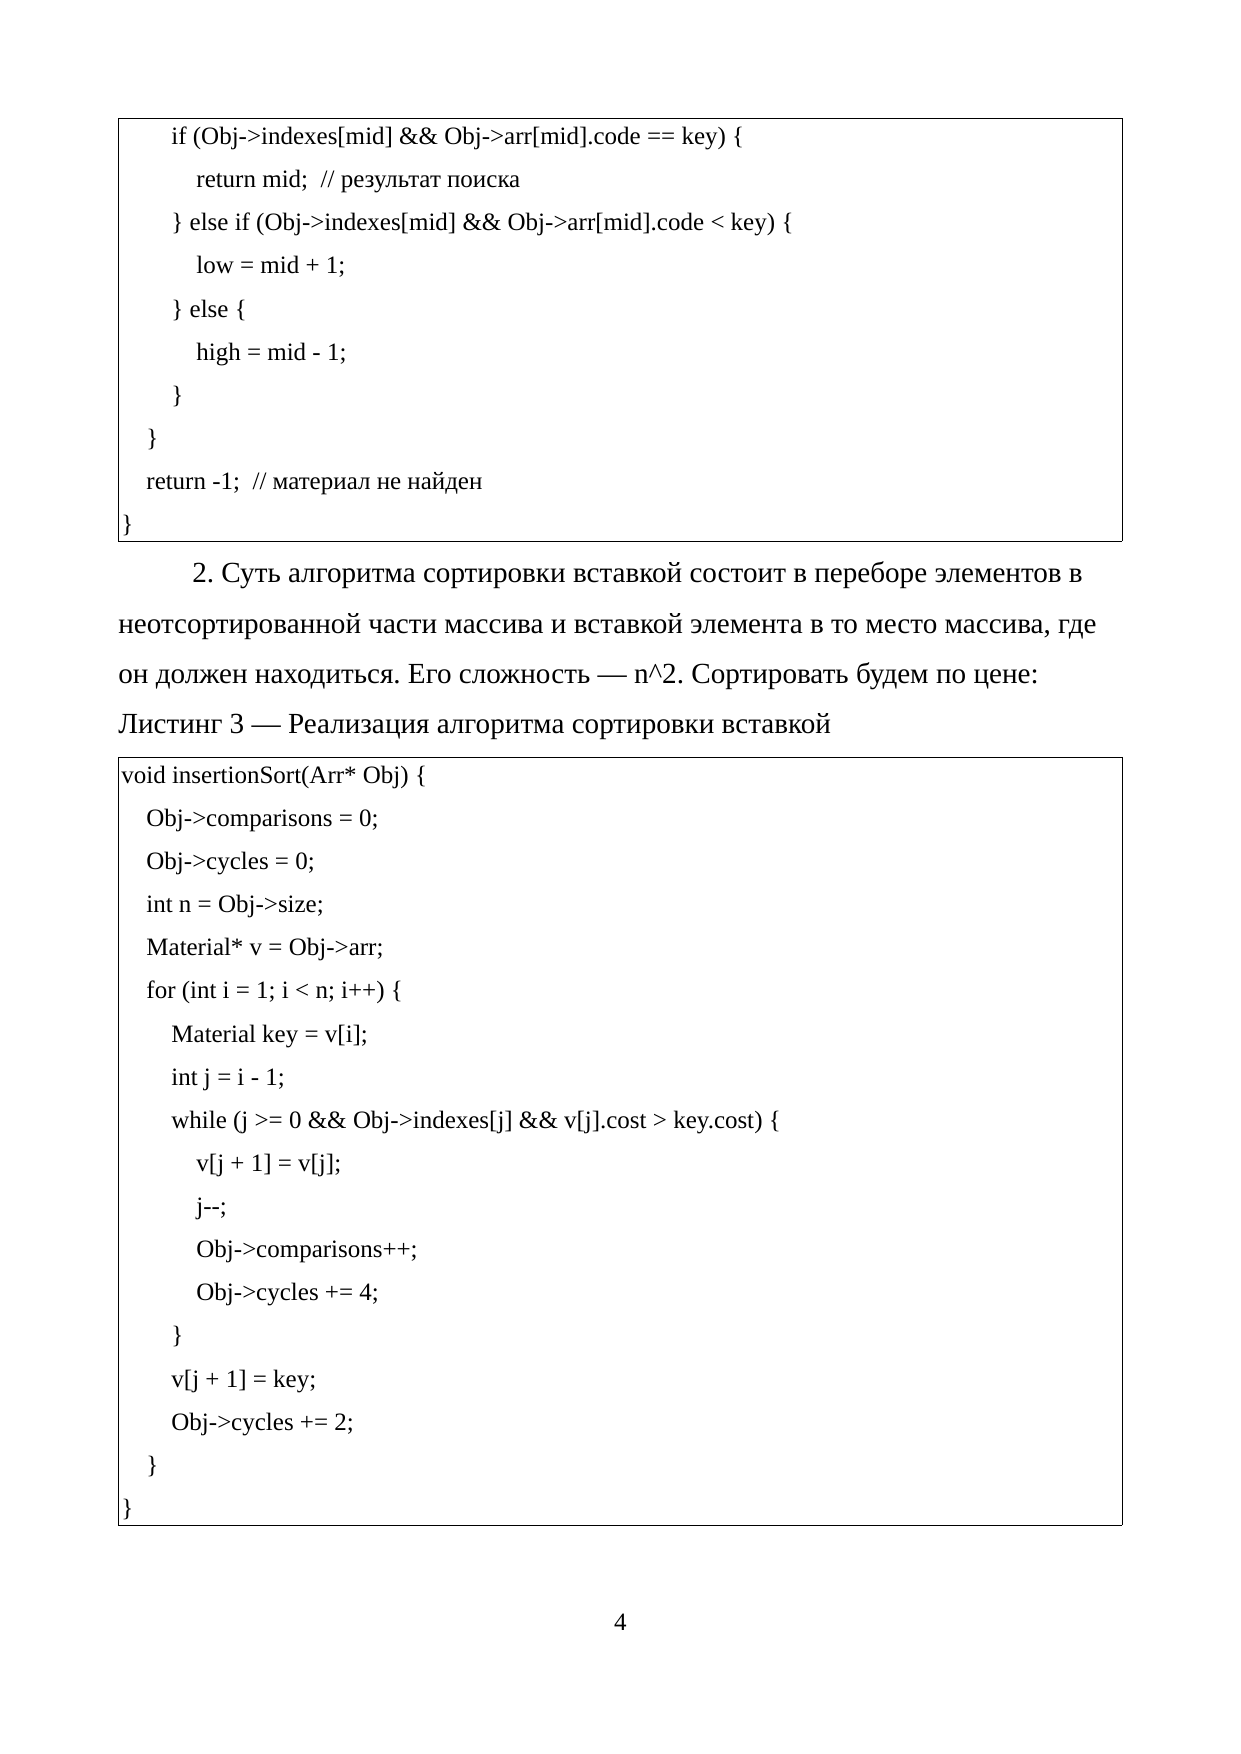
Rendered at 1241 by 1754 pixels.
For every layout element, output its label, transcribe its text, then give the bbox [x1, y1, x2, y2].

text int j = i - 1; [119, 1059, 1122, 1091]
text while (j >= 0 && Obj->indexes[j] && v[j].cost > key.cost) { [119, 1102, 1122, 1134]
text Obj->cycles += 2; [119, 1404, 1122, 1436]
text } [119, 1490, 1122, 1525]
text Obj->comparisons++; [119, 1231, 1122, 1263]
text if (Obj->indexes[mid] && Obj->arr[mid].code == key) { [119, 119, 1122, 150]
text Material key = v[i]; [119, 1016, 1122, 1047]
text } else if (Obj->indexes[mid] && Obj->arr[mid].code < key) { [119, 204, 1122, 236]
text } [119, 506, 1122, 541]
text Obj->comparisons = 0; [119, 800, 1122, 832]
text j--; [119, 1188, 1122, 1220]
text } [119, 1317, 1122, 1349]
text } [119, 377, 1122, 409]
text 2. Суть алгоритма сортировки вставкой состоит в переборе элементов в неотсортированной части массива и вставкой элемента в то место массива, где он должен находиться. Его сложность — n^2. Сортировать будем по цене: [118, 556, 1122, 690]
text low = mid + 1; [119, 247, 1122, 279]
text } [119, 1447, 1122, 1479]
text Obj->cycles = 0; [119, 843, 1122, 875]
text } else { [119, 291, 1122, 322]
text for (int i = 1; i < n; i++) { [119, 972, 1122, 1004]
text void insertionSort(Arr* Obj) { [119, 758, 1122, 789]
text Obj->cycles += 4; [119, 1274, 1122, 1306]
text high = mid - 1; [119, 334, 1122, 366]
text } [119, 420, 1122, 452]
text Material* v = Obj->arr; [119, 929, 1122, 961]
text Листинг 3 — Реализация алгоритма сортировки вставкой [118, 707, 1122, 740]
text return -1; // материал не найден [119, 463, 1122, 495]
text v[j + 1] = key; [119, 1361, 1122, 1392]
text v[j + 1] = v[j]; [119, 1145, 1122, 1177]
text int n = Obj->size; [119, 886, 1122, 918]
text return mid; // результат поиска [119, 161, 1122, 193]
